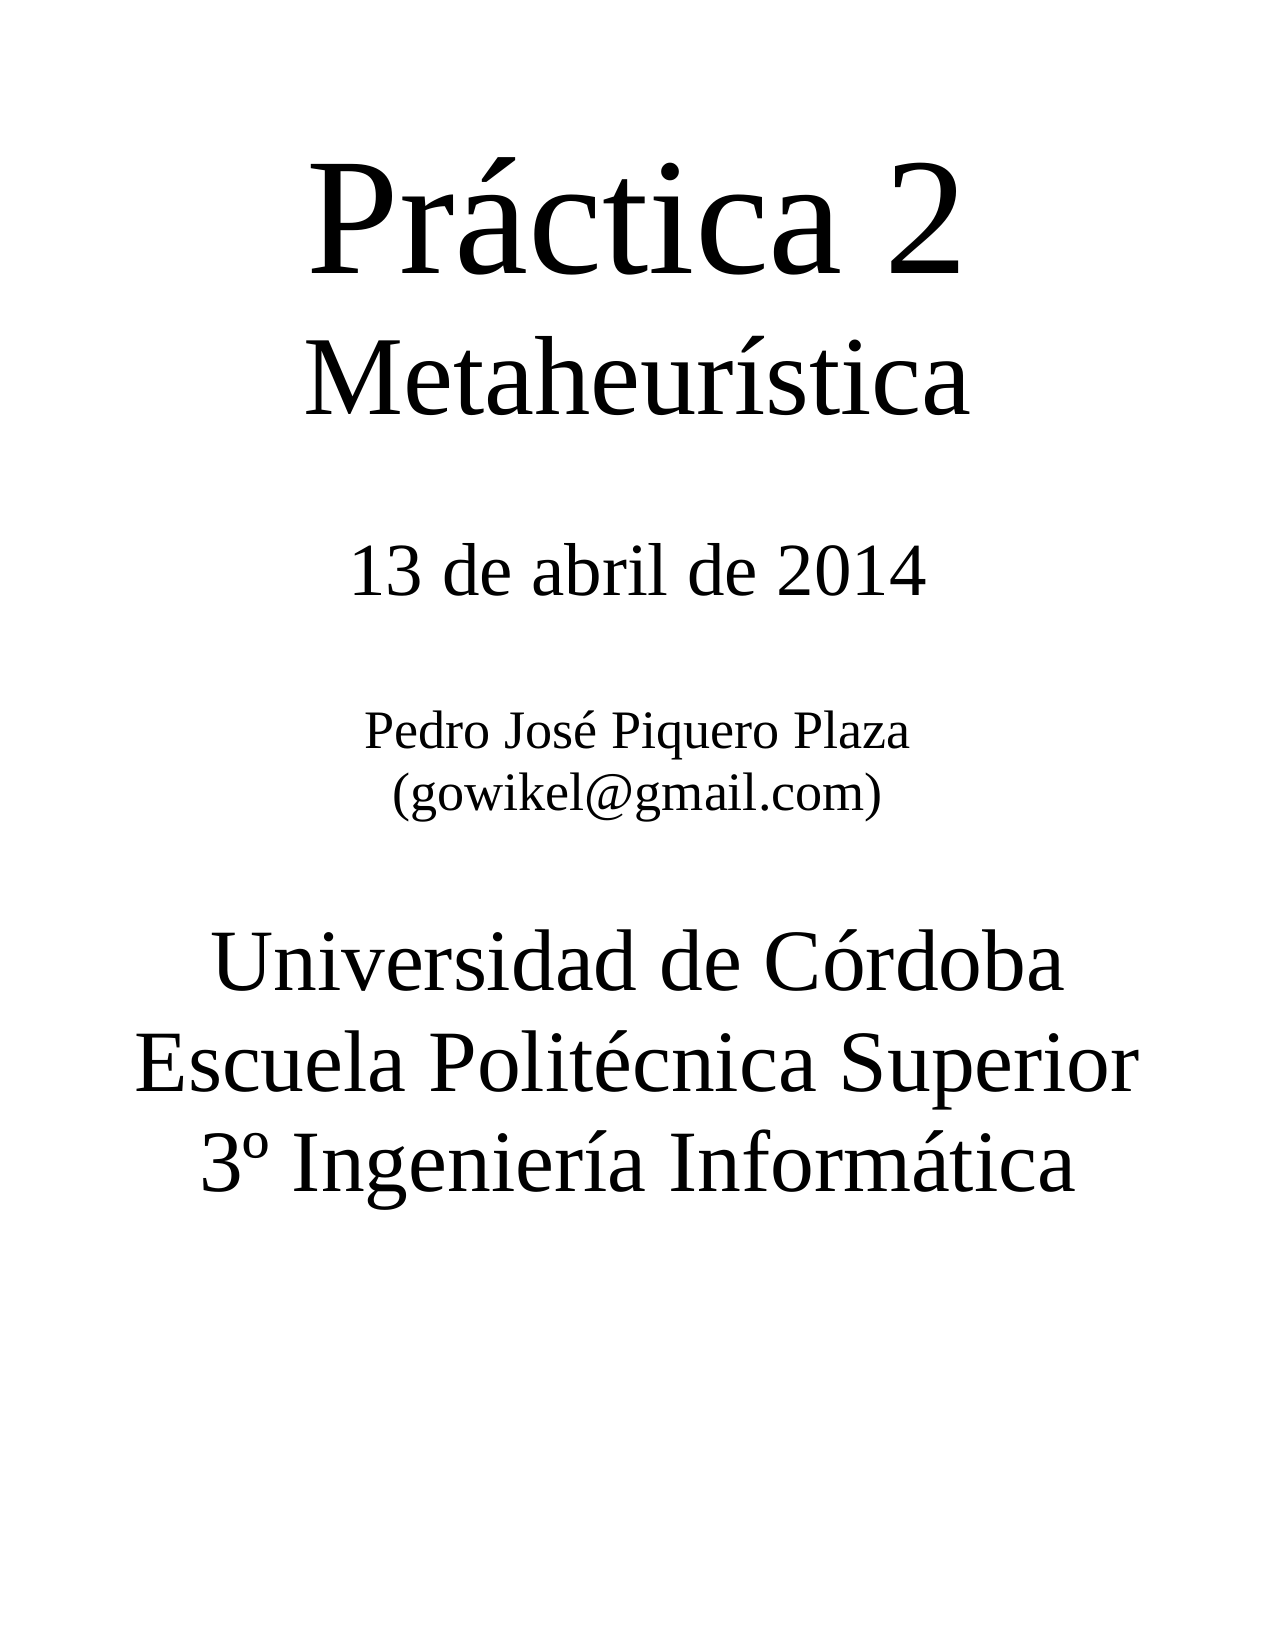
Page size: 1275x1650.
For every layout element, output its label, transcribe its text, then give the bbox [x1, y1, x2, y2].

text Metaheurística [118, 310, 1157, 439]
text Pedro José Piquero Plaza (gowikel@gmail.com) [118, 698, 1157, 822]
text 13 de abril de 2014 [118, 525, 1157, 612]
text Universidad de Córdoba [118, 909, 1157, 1009]
text Escuela Politécnica Superior [118, 1009, 1157, 1110]
text Práctica 2 [118, 118, 1157, 310]
text 3º Ingeniería Informática [118, 1110, 1157, 1211]
